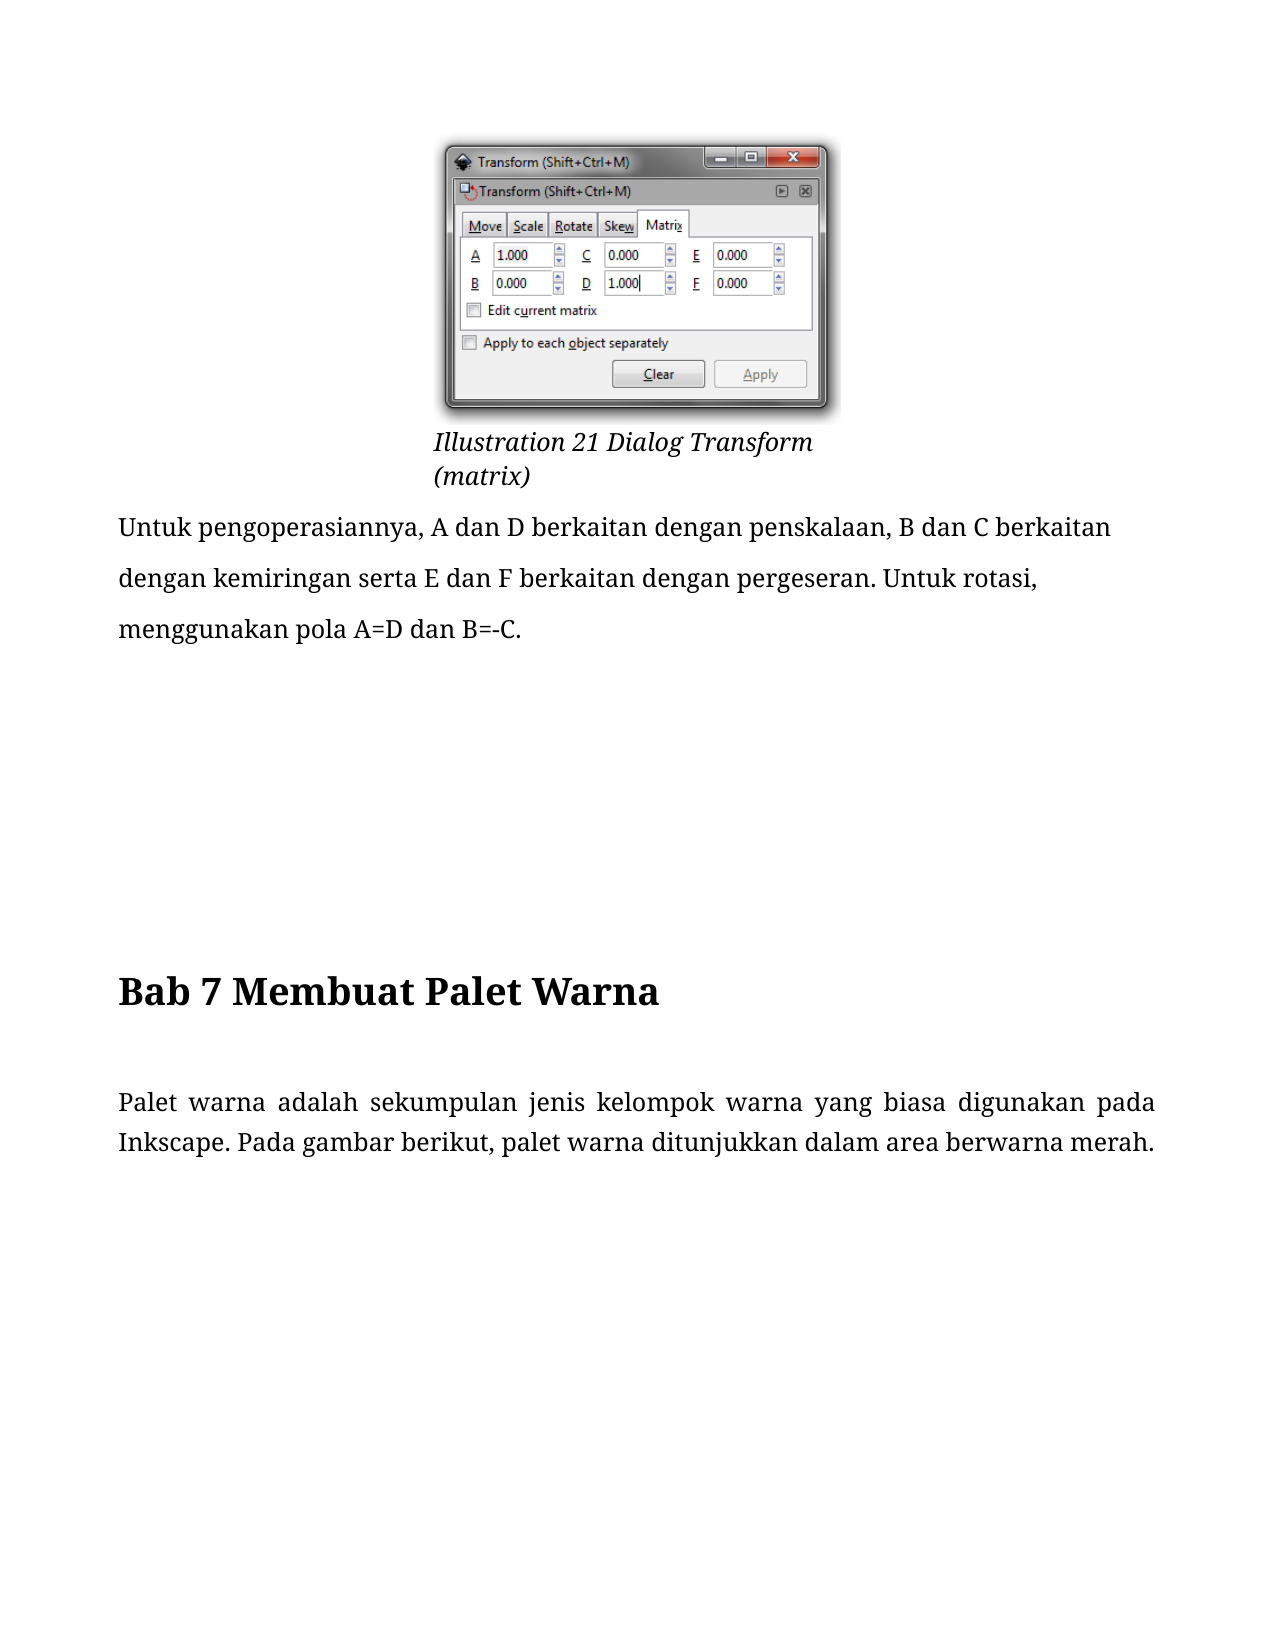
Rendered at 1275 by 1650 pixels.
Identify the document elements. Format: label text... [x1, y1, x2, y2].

subtitle Bab 7 Membuat Palet Warna [118, 965, 1157, 1016]
text Palet warna adalah sekumpulan jenis kelompok warna yang biasa digunakan pada Inkscape. Pada gambar berikut, palet warna ditunjukkan dalam area berwarna merah. [118, 1084, 1157, 1159]
text Untuk pengoperasiannya, A dan D berkaitan dengan penskalaan, B dan C berkaitan dengan kemiringan serta E dan F berkaitan dengan pergeseran. Untuk rotasi, menggunakan pola A=D dan B=-C. [118, 118, 1157, 646]
picture [433, 130, 842, 425]
text Illustration 21 Dialog Transform (matrix) [434, 425, 841, 492]
